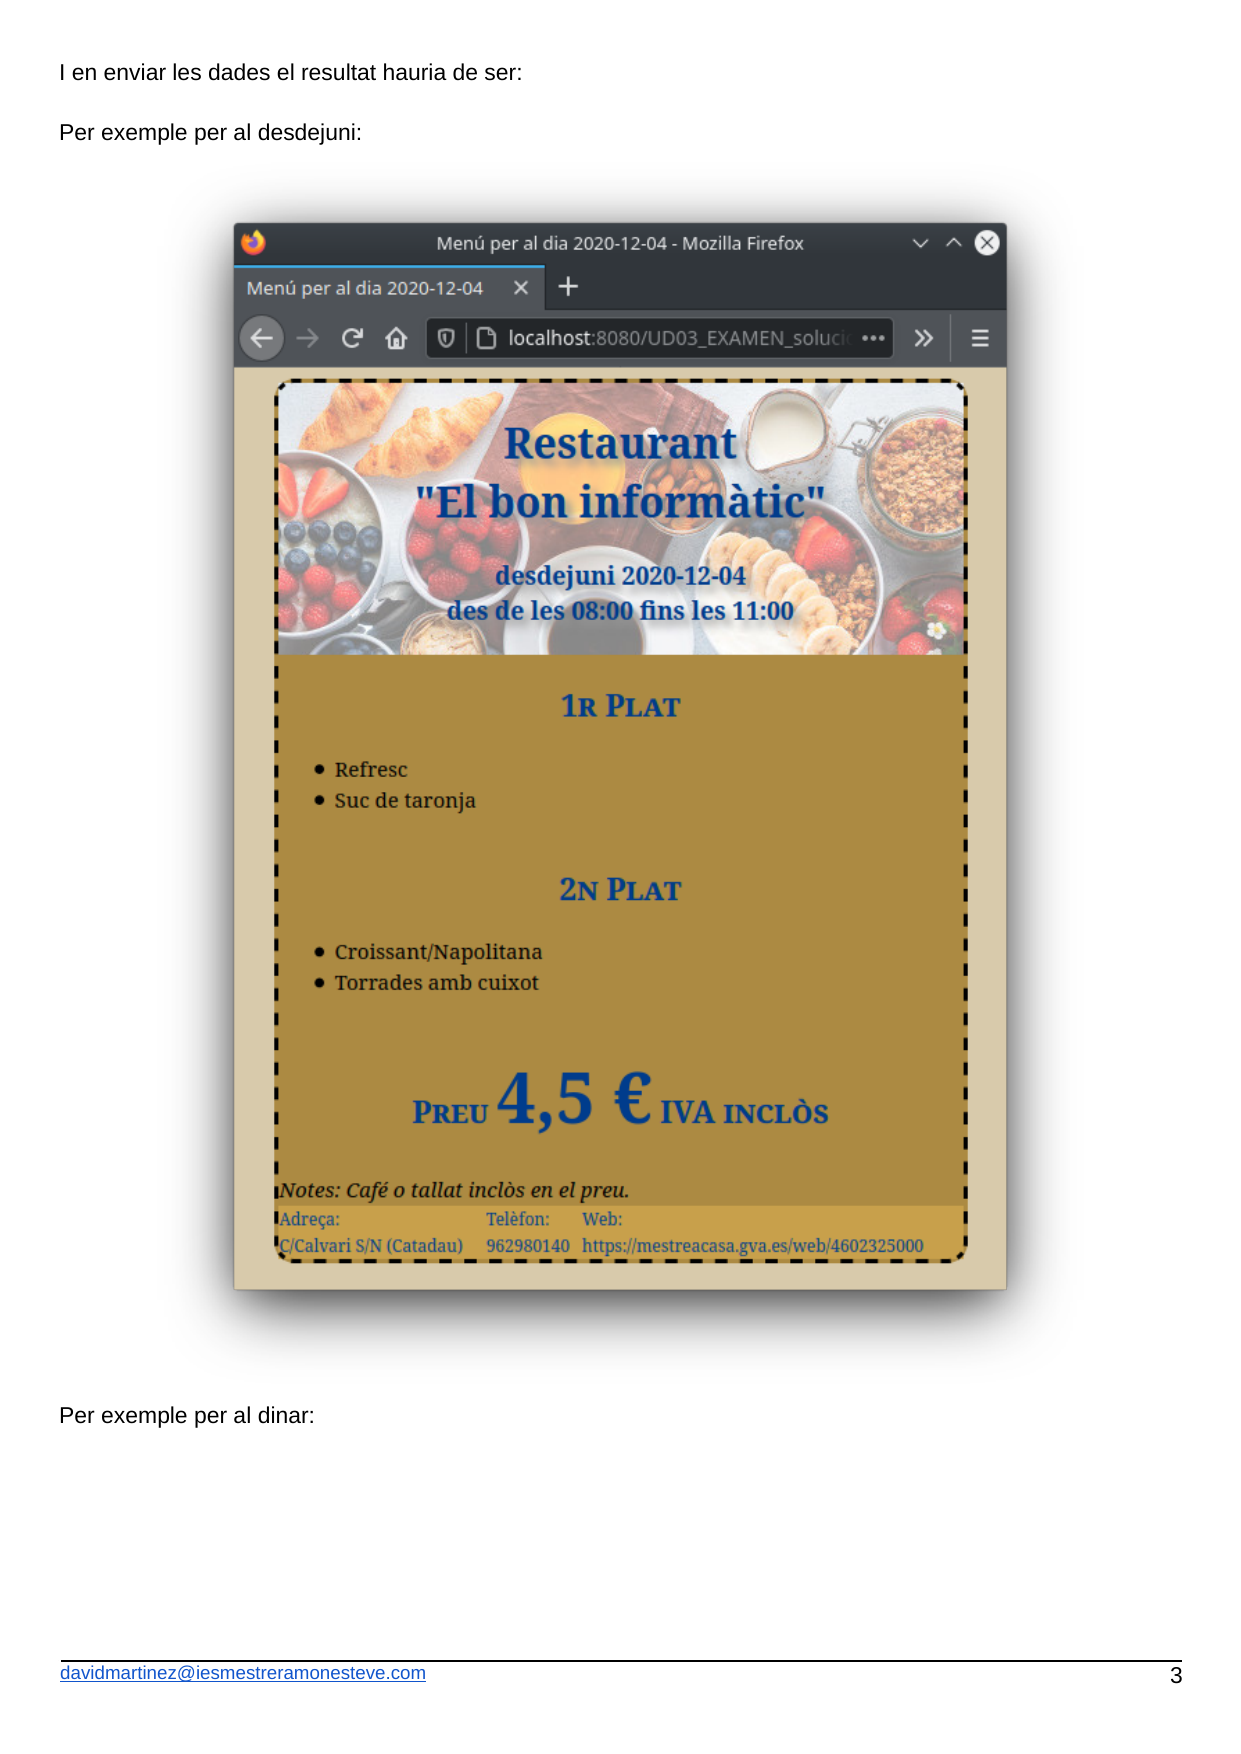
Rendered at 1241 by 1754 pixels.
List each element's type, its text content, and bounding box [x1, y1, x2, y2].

text Per exemple per al dinar: [59, 1402, 1181, 1428]
text I en enviar les dades el resultat hauria de ser: [59, 59, 1181, 85]
text Per exemple per al desdejuni: [59, 119, 1181, 146]
picture [144, 149, 1097, 1398]
